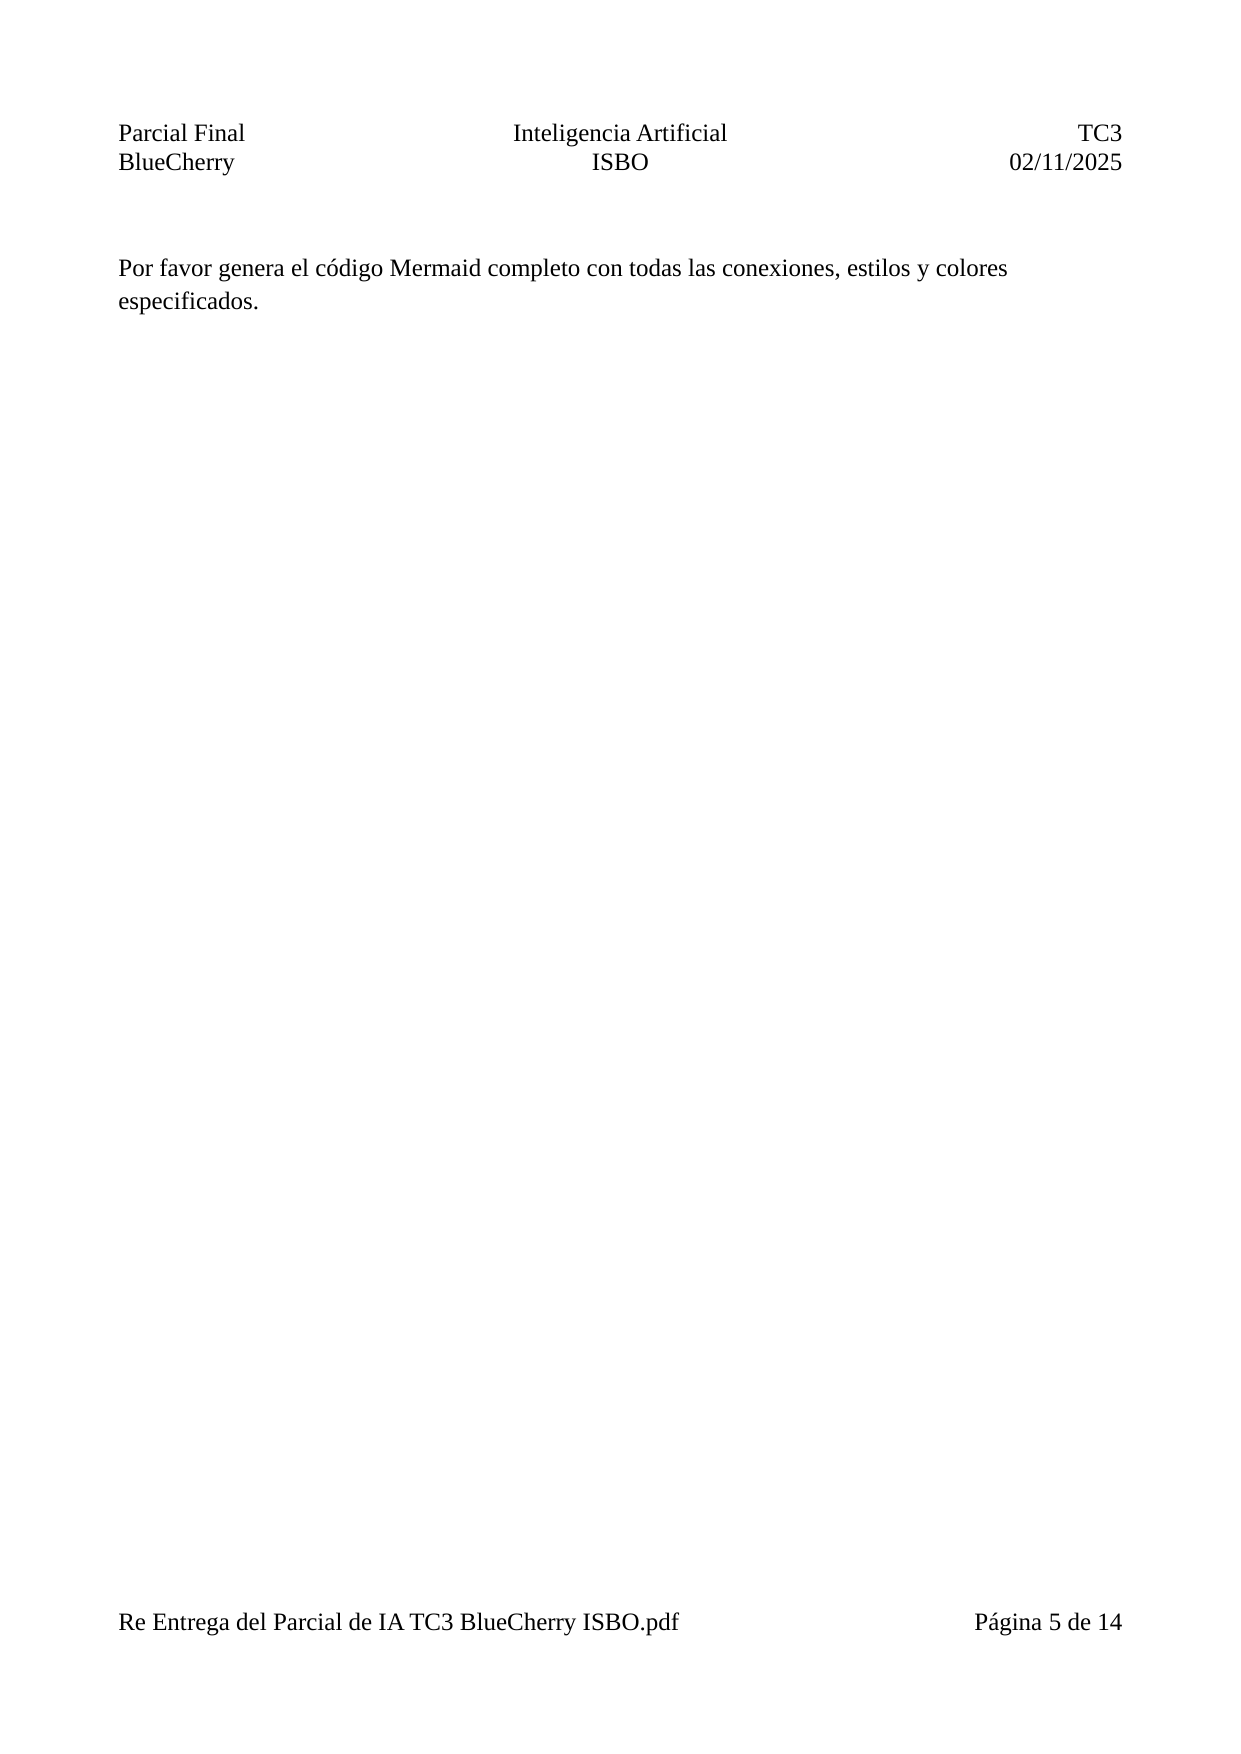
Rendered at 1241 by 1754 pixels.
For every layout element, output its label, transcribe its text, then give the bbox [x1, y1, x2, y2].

text Por favor genera el código Mermaid completo con todas las conexiones, estilos y colores especificados. [118, 253, 1122, 314]
